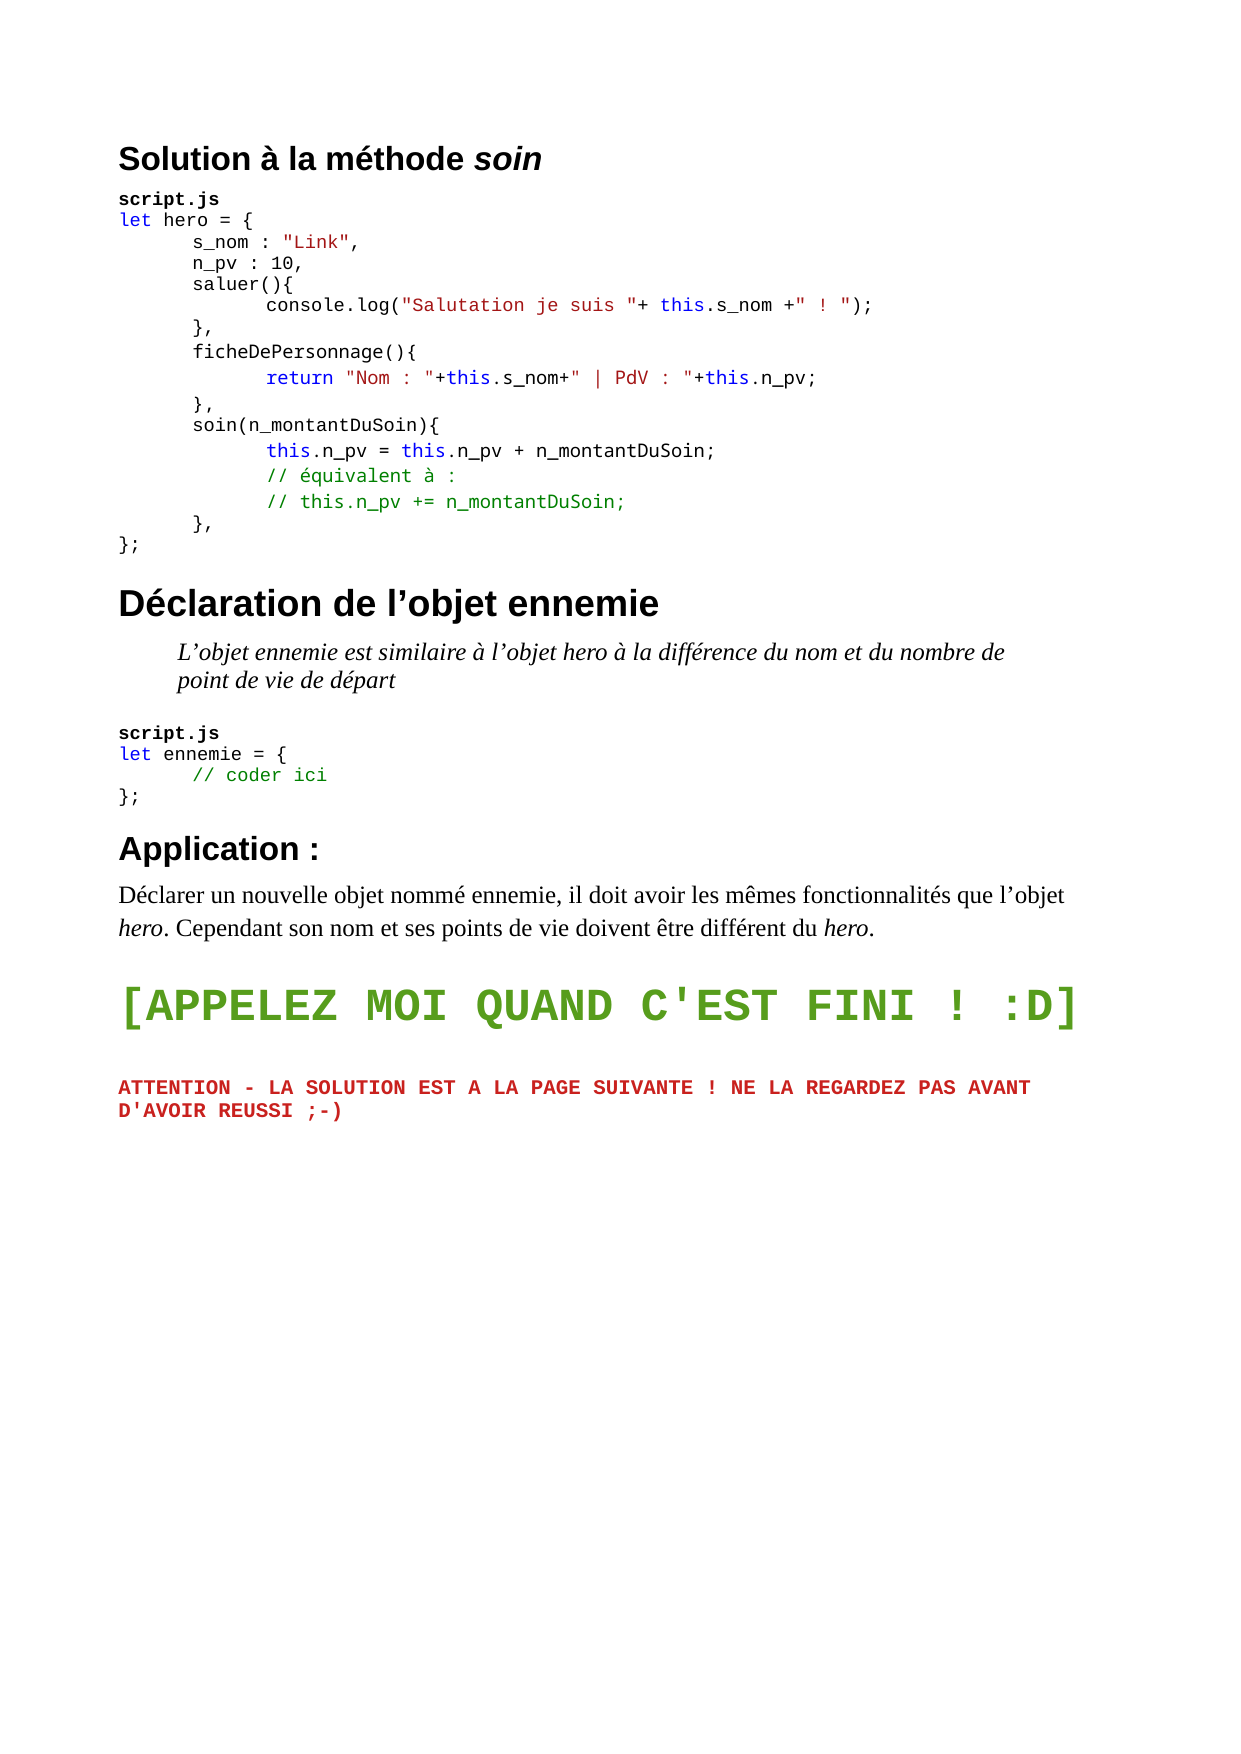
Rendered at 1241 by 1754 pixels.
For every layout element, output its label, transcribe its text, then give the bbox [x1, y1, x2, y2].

text s_nom : "Link", [118, 232, 1122, 254]
text // this.n_pv += n_montantDuSoin; [118, 488, 1122, 513]
text }, [118, 317, 1122, 339]
subtitle Déclaration de l’objet ennemie [118, 581, 1122, 624]
text }, [118, 513, 1122, 535]
text L’objet ennemie est similaire à l’objet hero à la différence du nom et du nombre de point de vie de départ [177, 637, 1063, 694]
text }; [118, 787, 1122, 808]
text script.js [118, 723, 1122, 745]
text this.n_pv = this.n_pv + n_montantDuSoin; [118, 437, 1122, 462]
subtitle Solution à la méthode soin [118, 139, 1122, 177]
text let hero = { [118, 211, 1122, 232]
text Déclarer un nouvelle objet nommé ennemie, il doit avoir les mêmes fonctionnalités que l’objet hero. Cependant son nom et ses points de vie doivent être différent du hero. [118, 880, 1122, 942]
subtitle Application : [118, 829, 1122, 868]
text n_pv : 10, [118, 254, 1122, 275]
text [APPELEZ MOI QUAND C'EST FINI ! :D] [118, 982, 1122, 1034]
text script.js [118, 190, 1122, 211]
text saluer(){ [118, 275, 1122, 296]
text let ennemie = { [118, 745, 1122, 766]
text soin(n_montantDuSoin){ [118, 416, 1122, 437]
text return "Nom : "+this.s_nom+" | PdV : "+this.n_pv; [118, 364, 1122, 390]
text console.log("Salutation je suis "+ this.s_nom +" ! "); [118, 296, 1122, 317]
text ficheDePersonnage(){ [118, 339, 1122, 364]
text // équivalent à : [118, 462, 1122, 488]
text ATTENTION - LA SOLUTION EST A LA PAGE SUIVANTE ! NE LA REGARDEZ PAS AVANT D'AVOIR REUSSI ;-) [118, 1077, 1122, 1124]
text }; [118, 535, 1122, 556]
text }, [118, 390, 1122, 416]
text // coder ici [118, 766, 1122, 787]
